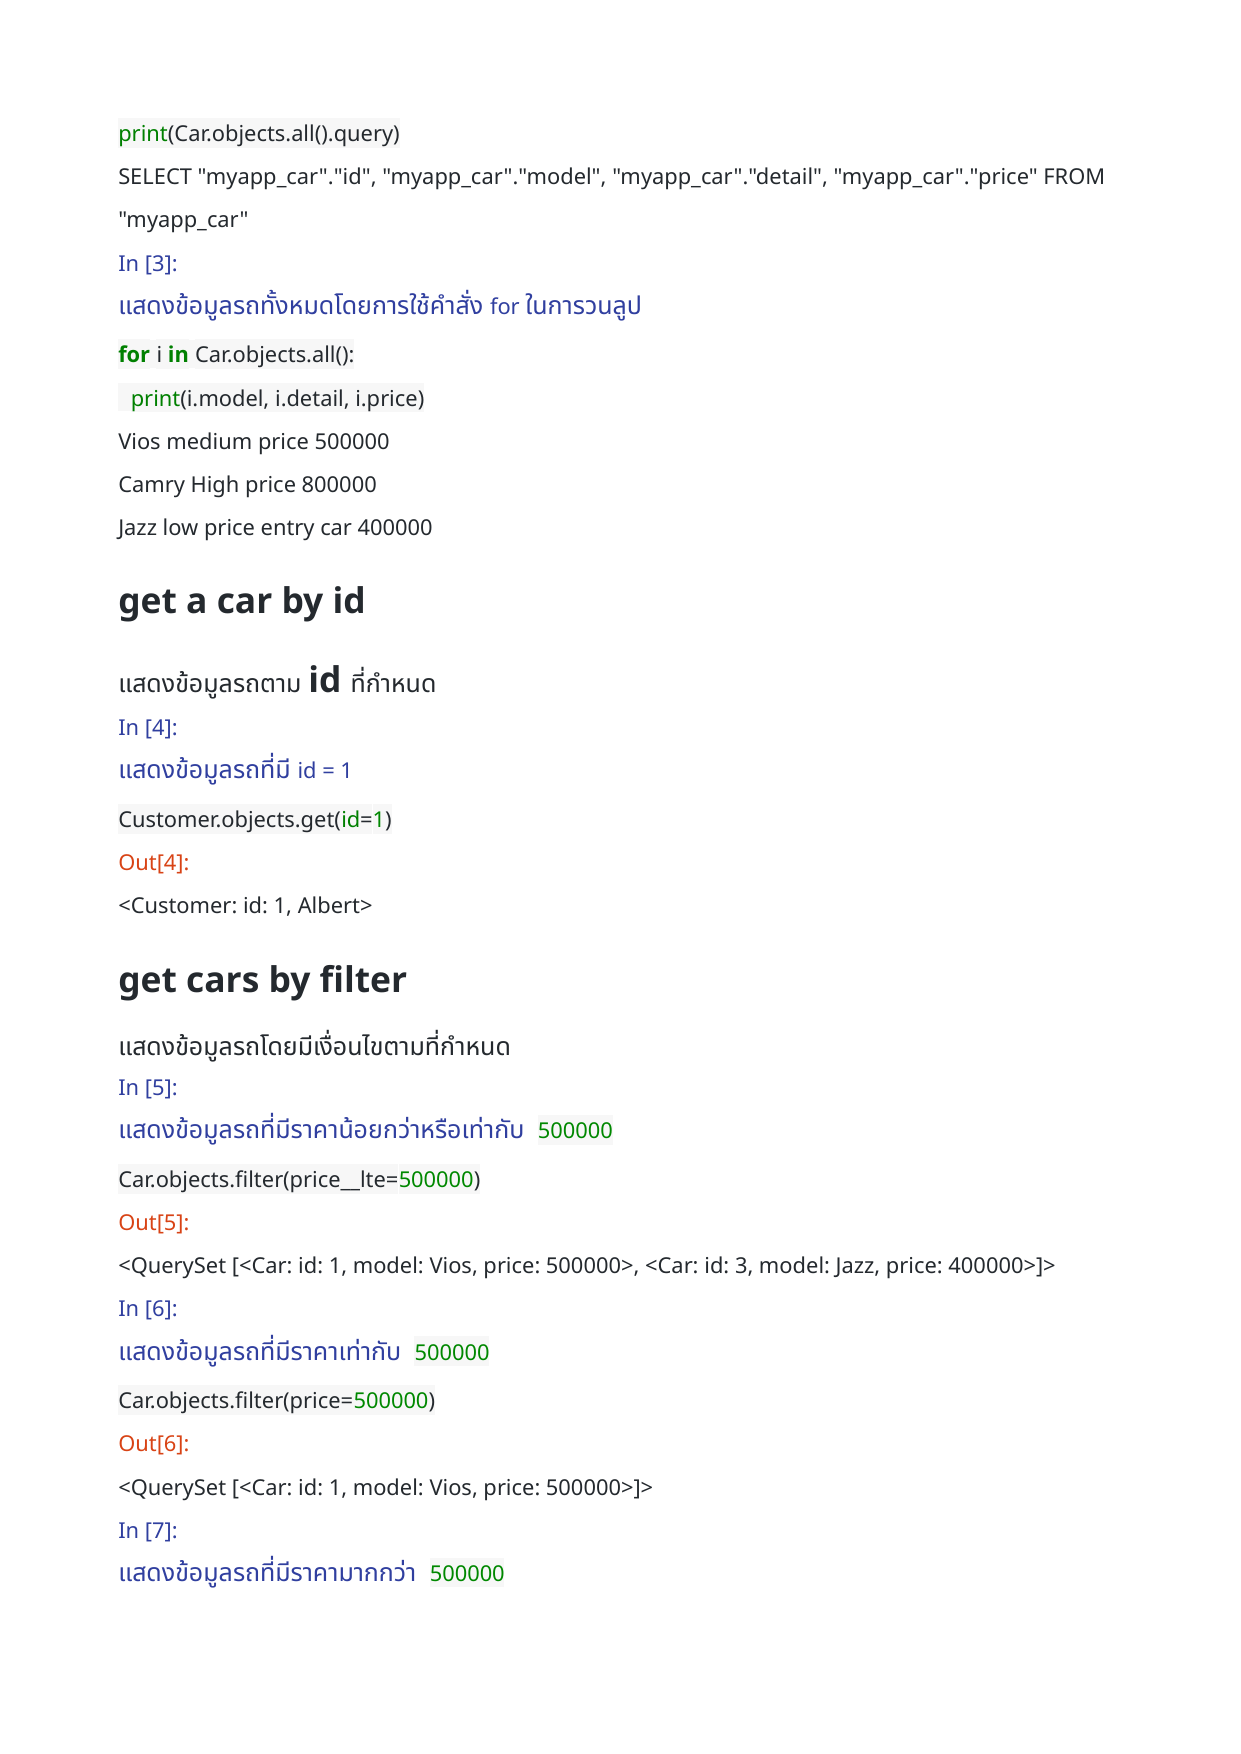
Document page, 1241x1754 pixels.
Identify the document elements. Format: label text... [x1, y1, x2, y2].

text print(i.model, i.detail, i.price) [118, 382, 1122, 412]
text แสดงข้อมูลรถที่มีราคาเท่ากับ 500000 [118, 1336, 1122, 1370]
text In [4]: [118, 712, 1122, 742]
text <Customer: id: 1, Albert> [118, 890, 1122, 920]
text แสดงข้อมูลรถโดยมีเงื่อนไขตามที่กำหนด [118, 1033, 1122, 1066]
text แสดงข้อมูลรถที่มีราคามากกว่า 500000 [118, 1558, 1122, 1591]
text <QuerySet [<Car: id: 1, model: Vios, price: 500000>, <Car: id: 3, model: Jazz, price: 400000>]> [118, 1250, 1122, 1280]
subtitle get a car by id [118, 576, 1122, 624]
text Vios medium price 500000 Camry High price 800000 Jazz low price entry car 400000 [118, 426, 1122, 542]
text for i in Car.objects.all(): [118, 339, 1122, 369]
text SELECT "myapp_car"."id", "myapp_car"."model", "myapp_car"."detail", "myapp_car"."price" FROM "myapp_car" In [3]: [118, 161, 1122, 277]
text แสดงข้อมูลรถทั้งหมดโดยการใช้คำสั่ง for ในการวนลูป [118, 291, 1122, 324]
text แสดงข้อมูลรถที่มีราคาน้อยกว่าหรือเท่ากับ 500000 [118, 1115, 1122, 1149]
text <QuerySet [<Car: id: 1, model: Vios, price: 500000>]> [118, 1471, 1122, 1501]
text Out[6]: [118, 1428, 1122, 1458]
subtitle get cars by filter [118, 954, 1122, 1003]
text In [6]: [118, 1293, 1122, 1323]
text Customer.objects.get(id=1) [118, 804, 1122, 834]
text In [7]: [118, 1514, 1122, 1544]
text print(Car.objects.all().query) [118, 118, 1122, 148]
text Out[4]: [118, 847, 1122, 877]
text แสดงข้อมูลรถตาม id ที่กำหนด [118, 654, 1122, 703]
text Car.objects.filter(price__lte=500000) [118, 1164, 1122, 1194]
text Out[5]: [118, 1207, 1122, 1237]
text แสดงข้อมูลรถที่มี id = 1 [118, 755, 1122, 789]
text In [5]: [118, 1072, 1122, 1102]
text Car.objects.filter(price=500000) [118, 1385, 1122, 1415]
